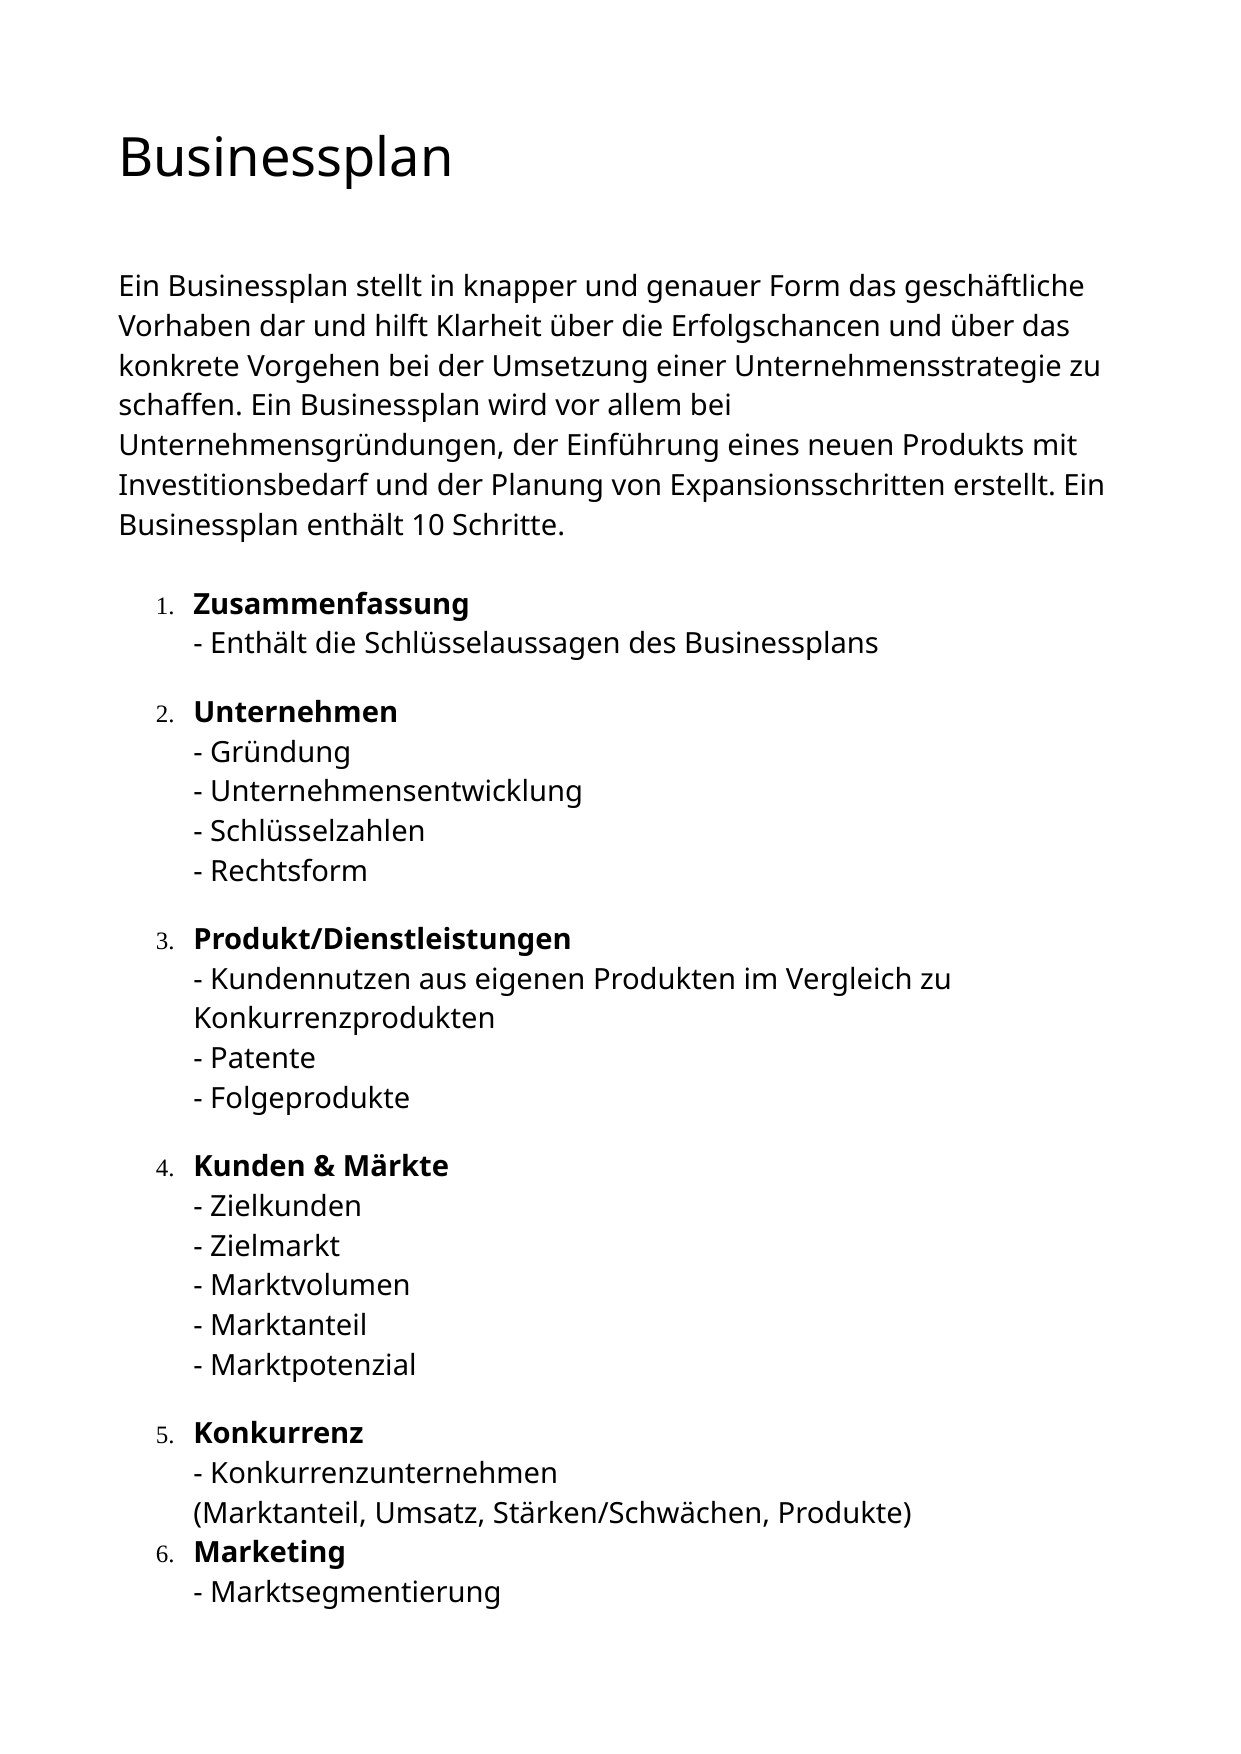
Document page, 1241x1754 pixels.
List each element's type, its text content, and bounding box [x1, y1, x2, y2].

list Zusammenfassung - Enthält die Schlüsselaussagen des Businessplans [156, 583, 1122, 662]
list Kunden & Märkte - Zielkunden - Zielmarkt - Marktvolumen - Marktanteil - Marktpotenzial [156, 1146, 1122, 1384]
text Ein Businessplan stellt in knapper und genauer Form das geschäftliche Vorhaben dar und hilft Klarheit über die Erfolgschancen und über das konkrete Vorgehen bei der Umsetzung einer Unternehmensstrategie zu schaffen. Ein Businessplan wird vor allem bei Unternehmensgründungen, der Einführung eines neuen Produkts mit Investitionsbedarf und der Planung von Expansionsschritten erstellt. Ein Businessplan enthält 10 Schritte. [118, 266, 1122, 543]
list Konkurrenz - Konkurrenzunternehmen (Marktanteil, Umsatz, Stärken/Schwächen, Produkte) [156, 1412, 1122, 1532]
list Produkt/Dienstleistungen - Kundennutzen aus eigenen Produkten im Vergleich zu Konkurrenzprodukten - Patente - Folgeprodukte [156, 918, 1122, 1117]
list Marketing - Marktsegmentierung [156, 1532, 1122, 1611]
list Unternehmen - Gründung - Unternehmensentwicklung - Schlüsselzahlen - Rechtsform [156, 691, 1122, 890]
text Businessplan [118, 118, 1122, 192]
